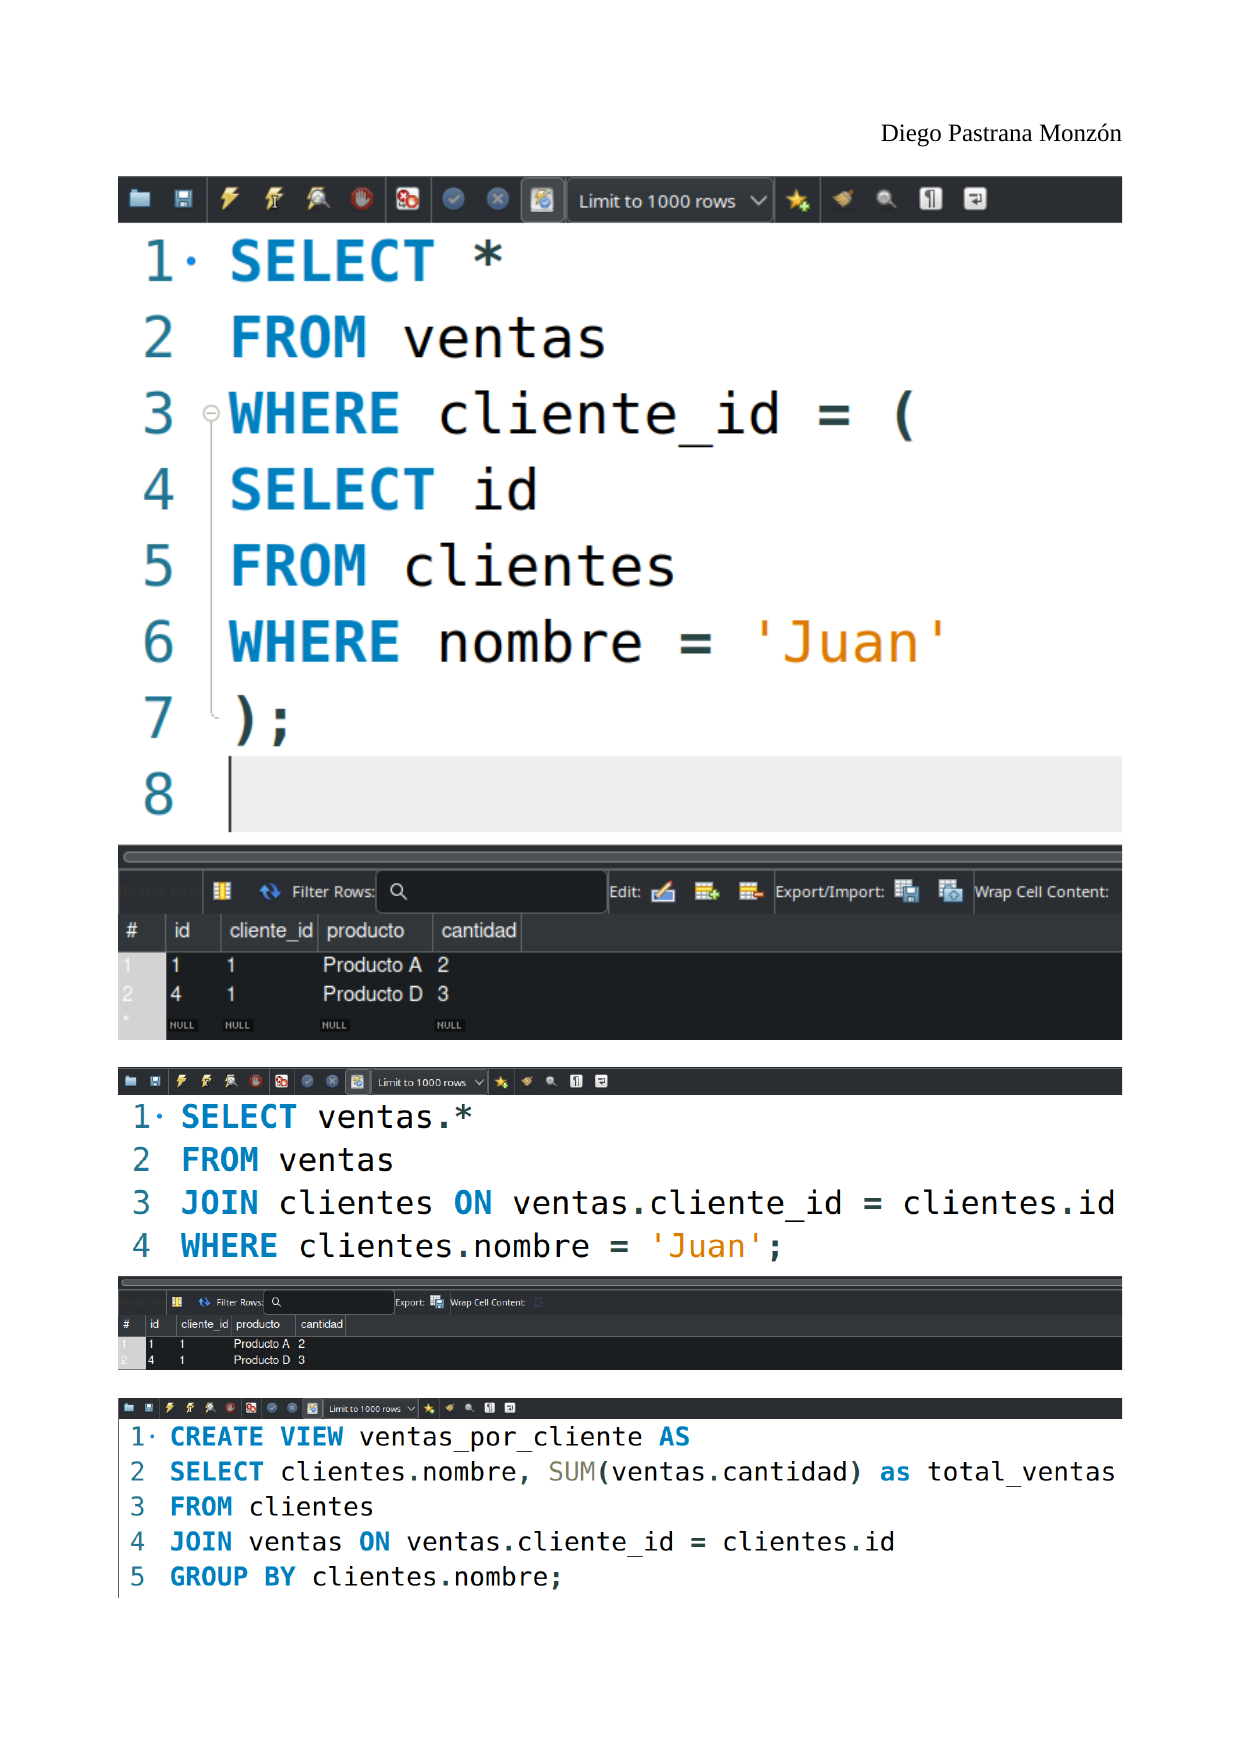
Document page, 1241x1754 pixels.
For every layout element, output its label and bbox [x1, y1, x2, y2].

picture [118, 1067, 1123, 1370]
picture [118, 176, 1123, 1040]
picture [118, 1398, 1123, 1598]
